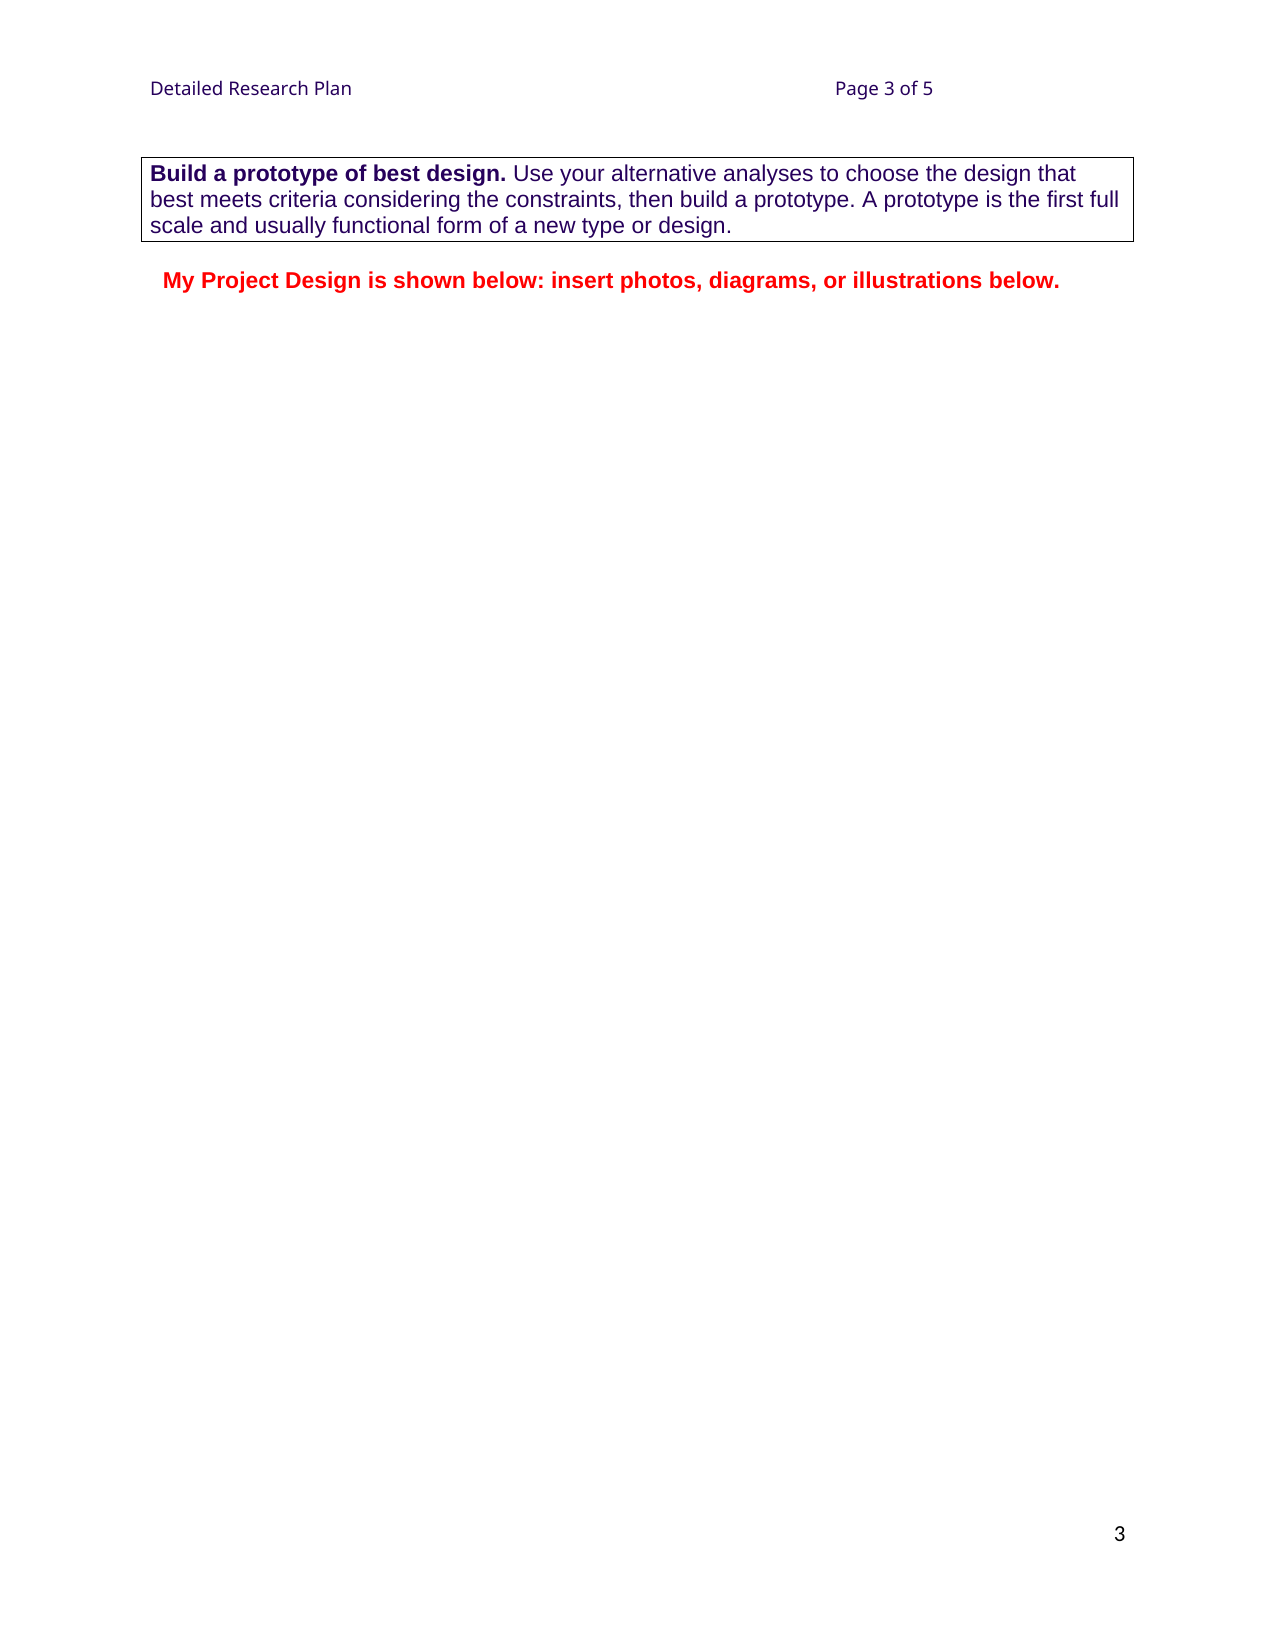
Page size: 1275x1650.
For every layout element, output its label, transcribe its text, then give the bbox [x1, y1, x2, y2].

text Build a prototype of best design. Use your alternative analyses to choose the design that best meets criteria considering the constraints, then build a prototype. A prototype is the first full scale and usually functional form of a new type or design. [142, 158, 1133, 241]
text My Project Design is shown below: insert photos, diagrams, or illustrations below. [150, 267, 1125, 293]
